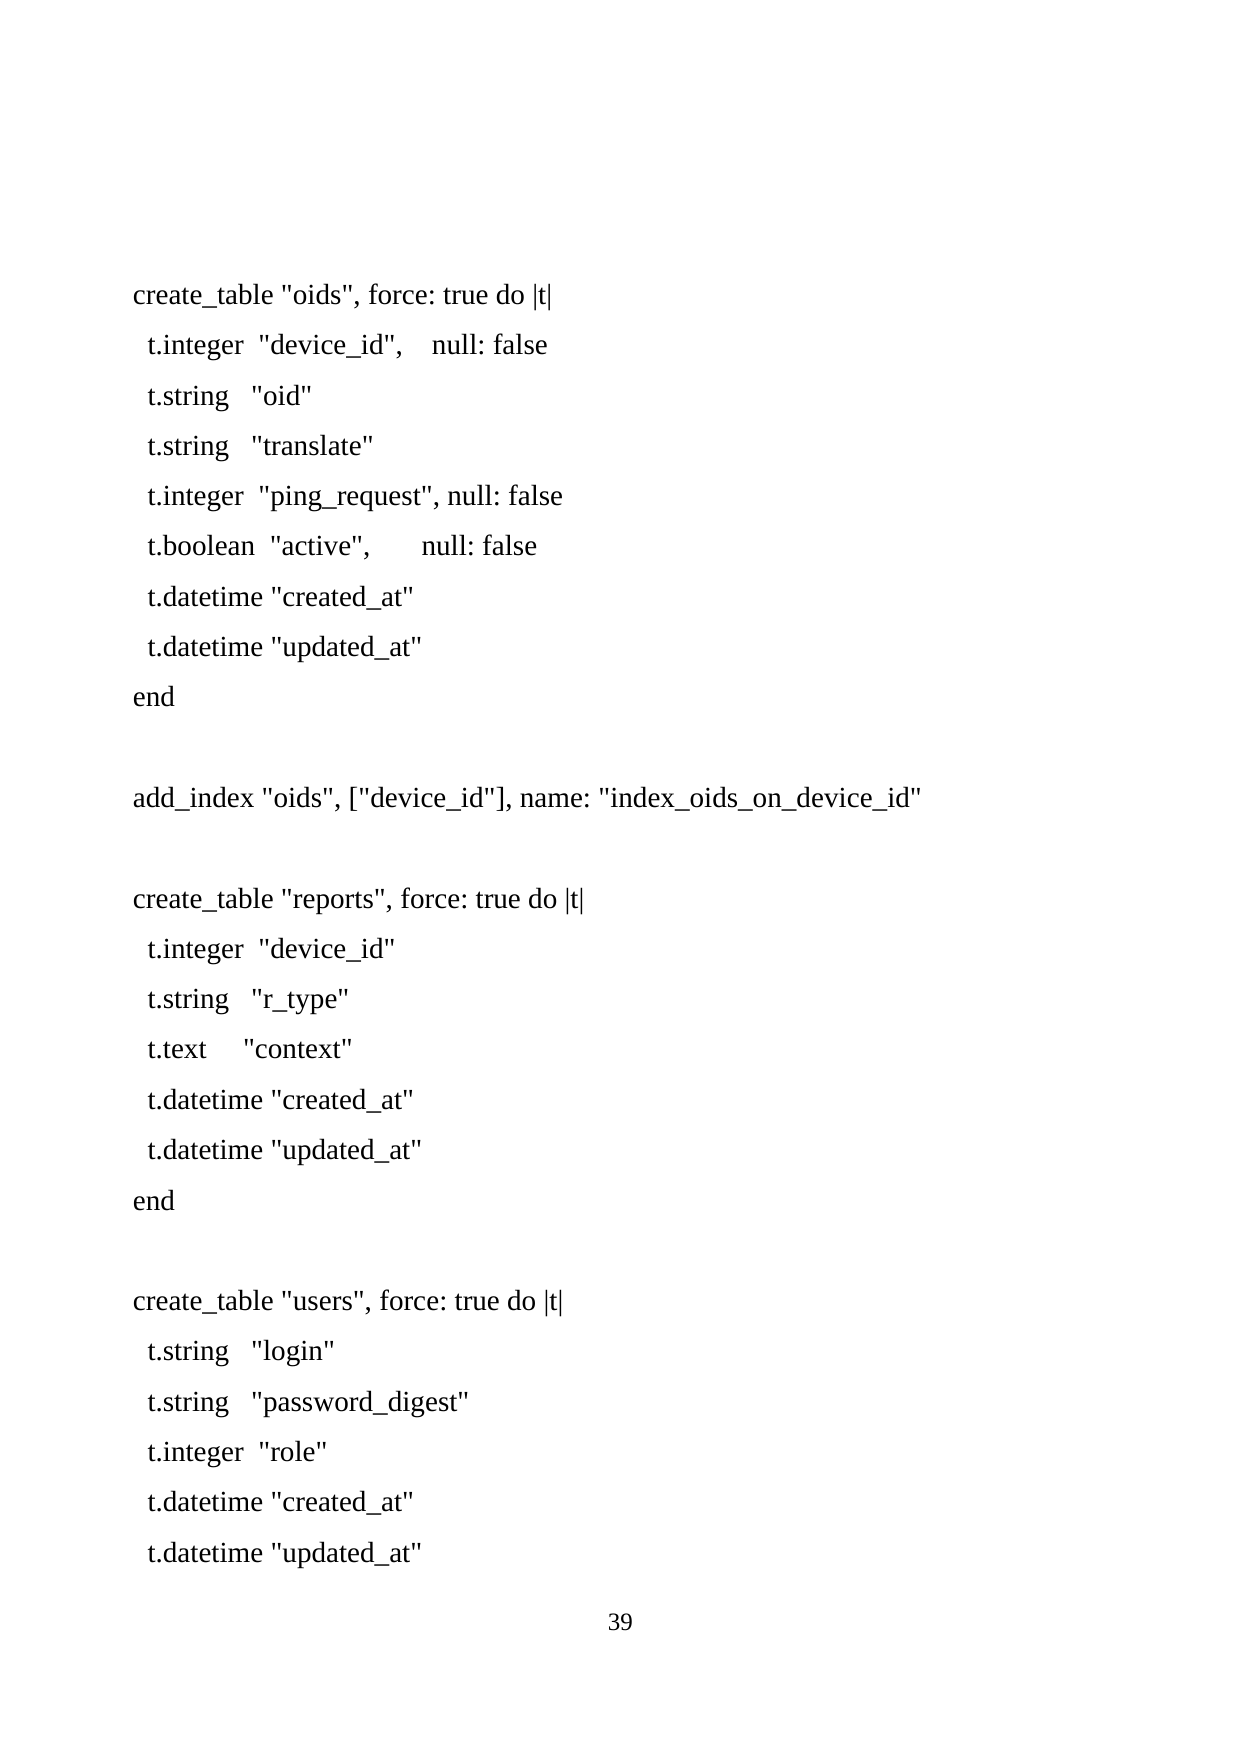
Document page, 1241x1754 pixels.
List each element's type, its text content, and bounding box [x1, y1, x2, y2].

text t.integer "device_id" [118, 931, 1122, 964]
text t.datetime "updated_at" [118, 1535, 1122, 1568]
text t.string "r_type" [118, 981, 1122, 1015]
text t.string "login" [118, 1333, 1122, 1367]
text t.datetime "created_at" [118, 1082, 1122, 1116]
text create_table "reports", force: true do |t| [118, 881, 1122, 914]
text t.string "password_digest" [118, 1384, 1122, 1417]
text t.integer "device_id", null: false [118, 327, 1122, 361]
text end [118, 679, 1122, 713]
text t.text "context" [118, 1032, 1122, 1065]
text t.datetime "updated_at" [118, 629, 1122, 663]
text create_table "users", force: true do |t| [118, 1283, 1122, 1317]
text create_table "oids", force: true do |t| [118, 277, 1122, 311]
text t.datetime "created_at" [118, 579, 1122, 612]
text t.string "translate" [118, 428, 1122, 461]
text t.datetime "updated_at" [118, 1132, 1122, 1166]
text t.integer "ping_request", null: false [118, 478, 1122, 512]
text add_index "oids", ["device_id"], name: "index_oids_on_device_id" [118, 780, 1122, 814]
text end [118, 1183, 1122, 1216]
text t.integer "role" [118, 1434, 1122, 1468]
text t.boolean "active", null: false [118, 528, 1122, 562]
text t.string "oid" [118, 378, 1122, 411]
text t.datetime "created_at" [118, 1484, 1122, 1518]
